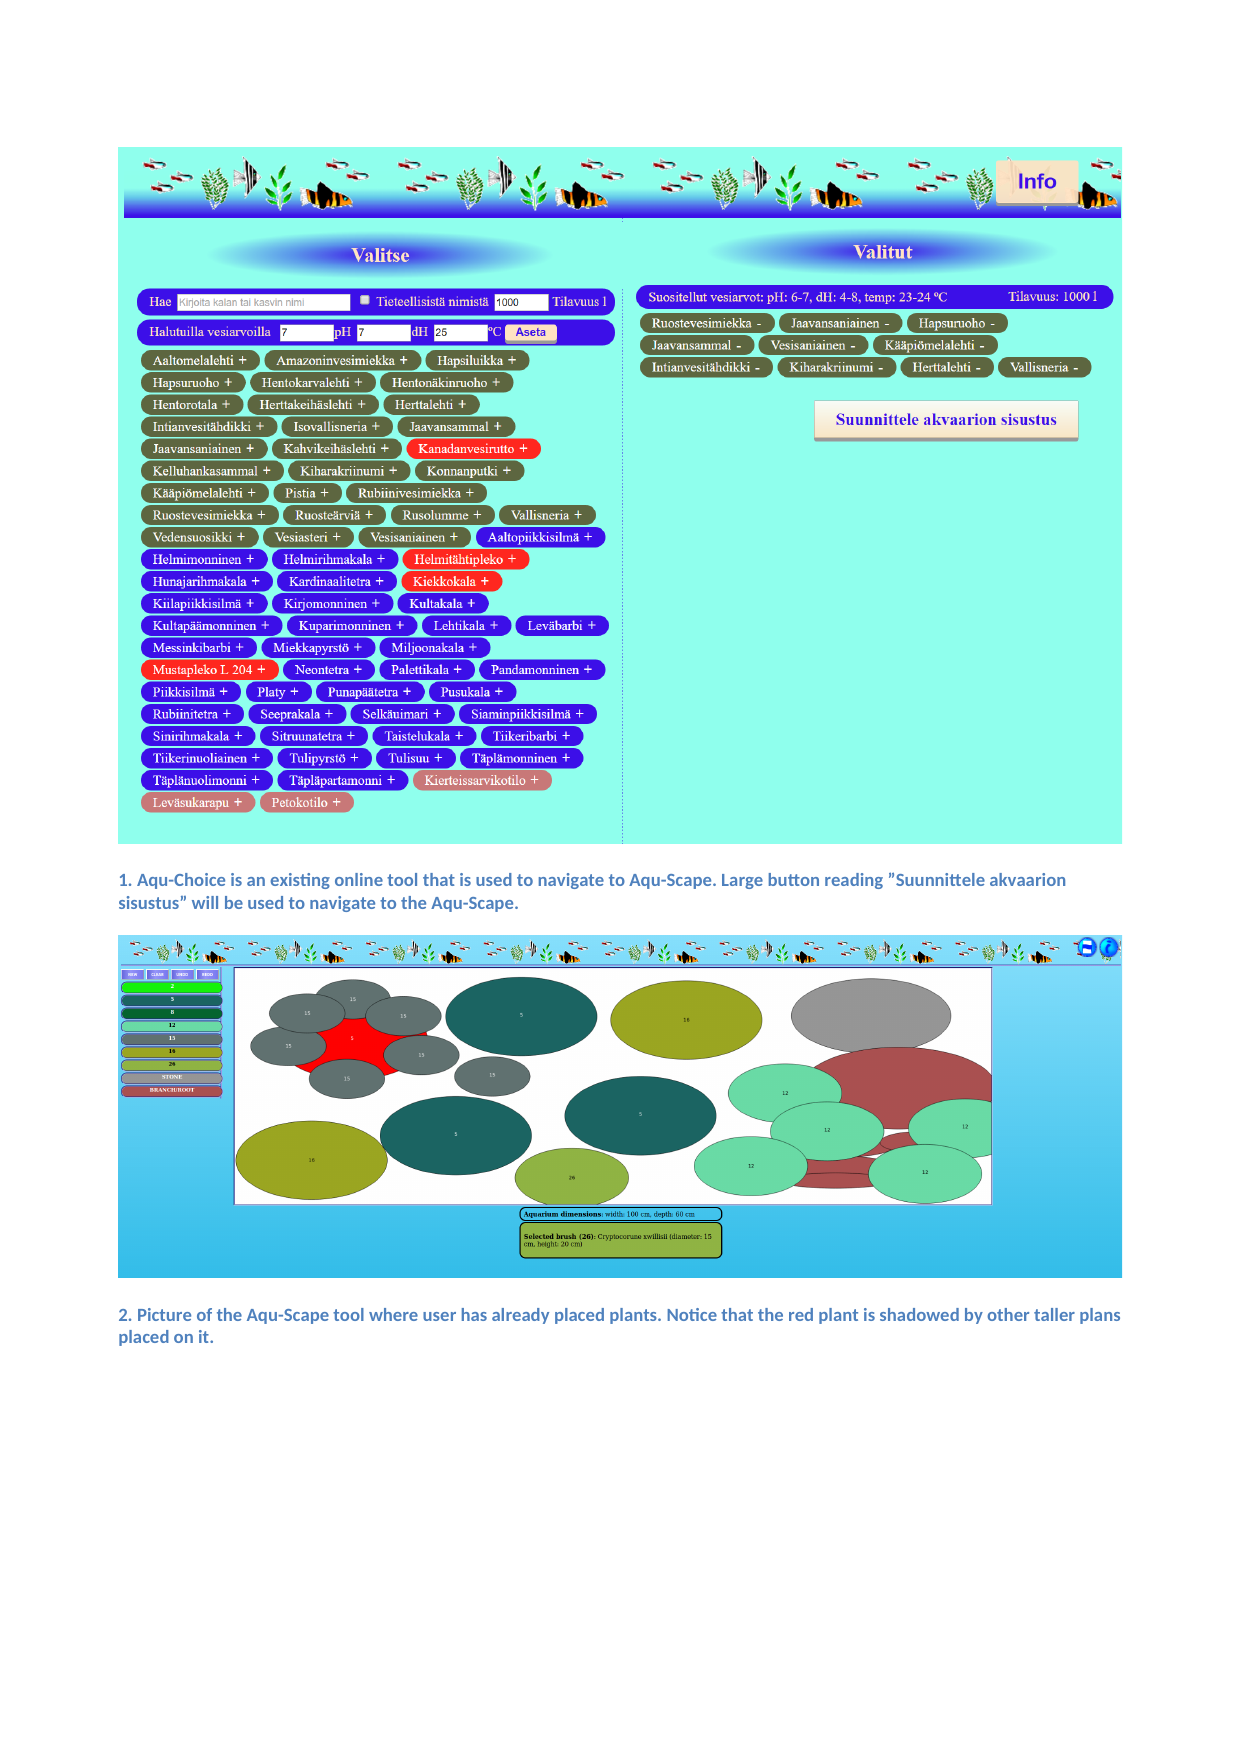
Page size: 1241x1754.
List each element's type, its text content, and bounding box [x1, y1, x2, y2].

text 1. Aqu-Choice is an existing online tool that is used to navigate to Aqu-Scape. Large button reading ”Suunnittele akvaarion sisustus” will be used to navigate to the Aqu-Scape. [118, 869, 1122, 914]
text 2. Picture of the Aqu-Scape tool where user has already placed plants. Notice that the red plant is shadowed by other taller plans placed on it. [118, 1303, 1122, 1348]
